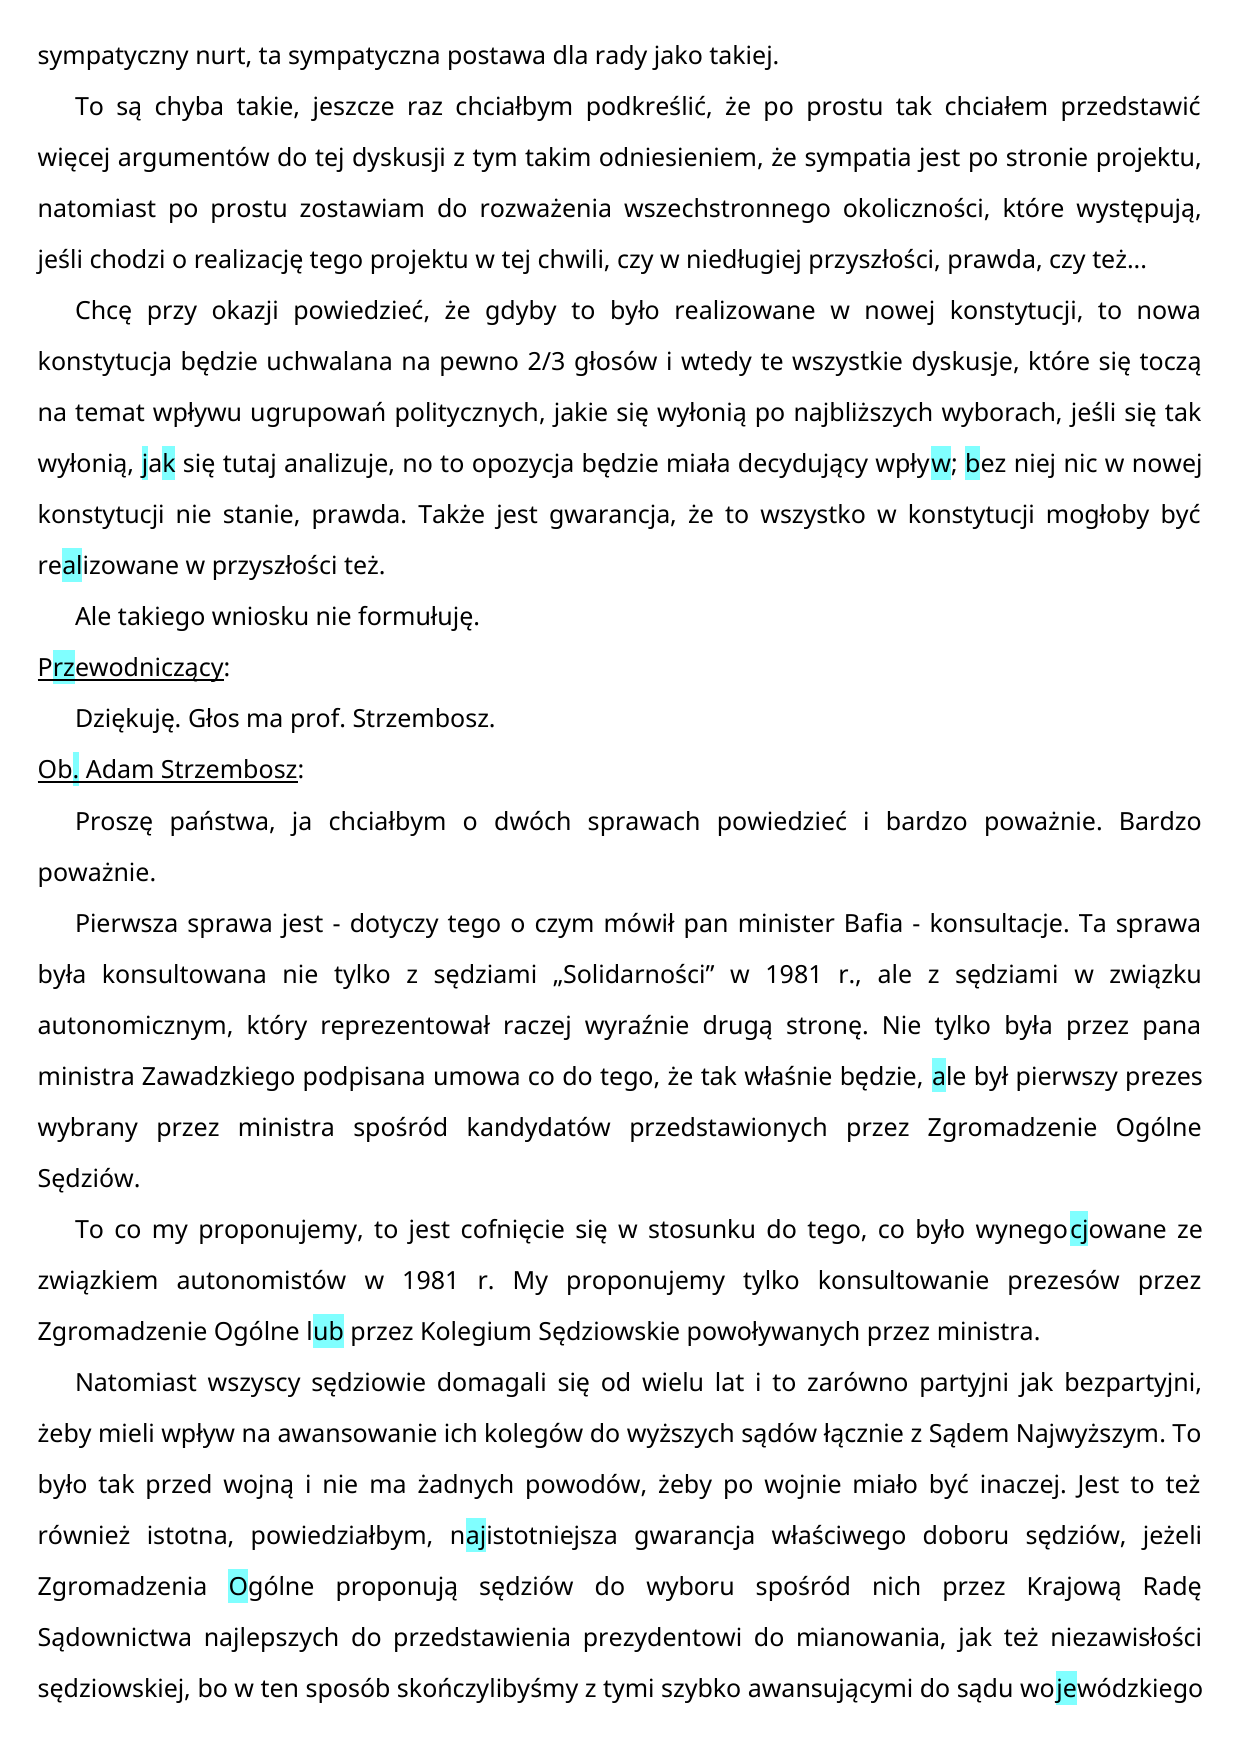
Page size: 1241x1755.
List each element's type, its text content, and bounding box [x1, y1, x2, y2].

text Przewodniczący: [37, 650, 1203, 684]
text Proszę państwa, ja chciałbym o dwóch sprawach powiedzieć i bardzo poważnie. Bardzo poważnie. [37, 803, 1203, 888]
text sympatyczny nurt, ta sympatyczna postawa dla rady jako takiej. [37, 37, 1203, 72]
text Dziękuję. Głos ma prof. Strzembosz. [37, 701, 1203, 735]
text Ale takiego wniosku nie formułuję. [37, 599, 1203, 633]
text Chcę przy okazji powiedzieć, że gdyby to było realizowane w nowej konstytucji, to nowa konstytucja będzie uchwalana na pewno 2/3 głosów i wtedy te wszystkie dyskusje, które się toczą na temat wpływu ugrupowań politycznych, jakie się wyłonią po najbliższych wyborach, jeśli się tak wyłonią, jak się tutaj analizuje, no to opozycja będzie miała decydujący wpływ; bez niej nic w nowej konstytucji nie stanie, prawda. Także jest gwarancja, że to wszystko w konstytucji mogłoby być realizowane w przyszłości też. [37, 293, 1203, 582]
text Pierwsza sprawa jest - dotyczy tego o czym mówił pan minister Bafia - konsultacje. Ta sprawa była konsultowana nie tylko z sędziami „Solidarności” w 1981 r., ale z sędziami w związku autonomicznym, który reprezentował raczej wyraźnie drugą stronę. Nie tylko była przez pana ministra Zawadzkiego podpisana umowa co do tego, że tak właśnie będzie, ale był pierwszy prezes wybrany przez ministra spośród kandydatów przedstawionych przez Zgromadzenie Ogólne Sędziów. [37, 905, 1203, 1194]
text To co my proponujemy, to jest cofnięcie się w stosunku do tego, co było wynegocjowane ze związkiem autonomistów w 1981 r. My proponujemy tylko konsultowanie prezesów przez Zgromadzenie Ogólne lub przez Kolegium Sędziowskie powoływanych przez ministra. [37, 1211, 1203, 1348]
text To są chyba takie, jeszcze raz chciałbym podkreślić, że po prostu tak chciałem przedstawić więcej argumentów do tej dyskusji z tym takim odniesieniem, że sympatia jest po stronie projektu, natomiast po prostu zostawiam do rozważenia wszechstronnego okoliczności, które występują, jeśli chodzi o realizację tego projektu w tej chwili, czy w niedługiej przyszłości, prawda, czy też... [37, 88, 1203, 276]
text Ob. Adam Strzembosz: [37, 752, 1203, 786]
text Natomiast wszyscy sędziowie domagali się od wielu lat i to zarówno partyjni jak bezpartyjni, żeby mieli wpływ na awansowanie ich kolegów do wyższych sądów łącznie z Sądem Najwyższym. To było tak przed wojną i nie ma żadnych powodów, żeby po wojnie miało być inaczej. Jest to też również istotna, powiedziałbym, najistotniejsza gwarancja właściwego doboru sędziów, jeżeli Zgromadzenia Ogólne proponują sędziów do wyboru spośród nich przez Krajową Radę Sądownictwa najlepszych do przedstawienia prezydentowi do mianowania, jak też niezawisłości sędziowskiej, bo w ten sposób skończylibyśmy z tymi szybko awansującymi do sądu wojewódzkiego [37, 1364, 1203, 1705]
